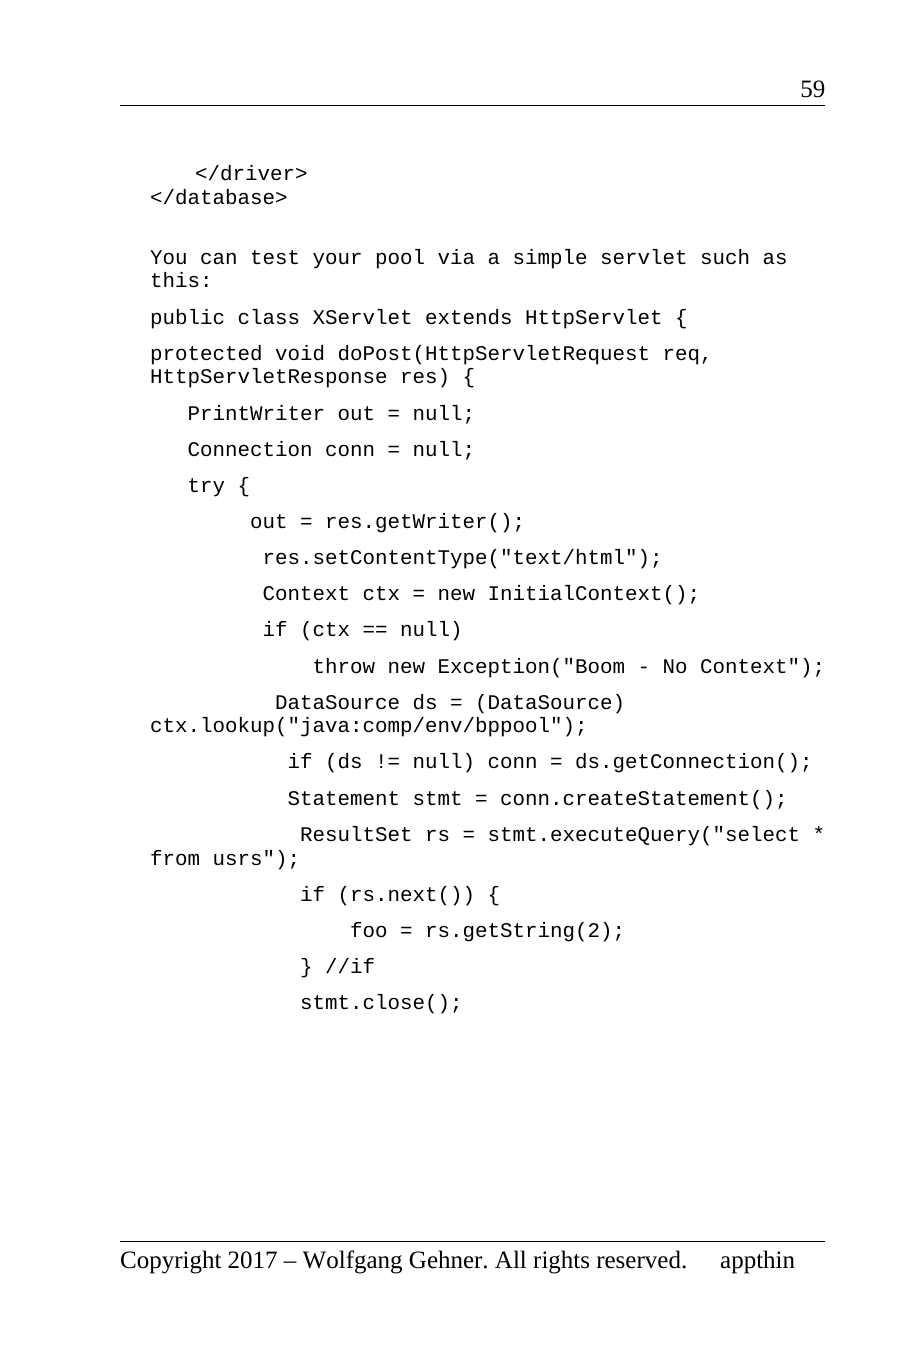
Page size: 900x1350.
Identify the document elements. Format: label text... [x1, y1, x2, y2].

text Connection conn = null; [150, 439, 825, 462]
text protected void doPost(HttpServletRequest req, HttpServletResponse res) { [150, 343, 825, 390]
text try { [150, 475, 825, 498]
text out = res.getWriter(); [150, 511, 825, 535]
text You can test your pool via a simple servlet such as this: [150, 247, 825, 294]
text if (rs.next()) { [150, 884, 825, 907]
text Statement stmt = conn.createStatement(); [150, 788, 825, 811]
text Context ctx = new InitialContext(); [150, 583, 825, 607]
text ResultSet rs = stmt.executeQuery("select * from usrs"); [150, 824, 825, 871]
text public class XServlet extends HttpServlet { [150, 307, 825, 330]
text </driver> </database> [150, 163, 825, 234]
text DataSource ds = (DataSource) ctx.lookup("java:comp/env/bppool"); [150, 692, 825, 739]
text throw new Exception("Boom - No Context"); [150, 656, 825, 679]
text if (ds != null) conn = ds.getConnection(); [150, 752, 825, 775]
text } //if [150, 956, 825, 979]
text res.setContentType("text/html"); [150, 547, 825, 571]
text PrintWriter out = null; [150, 403, 825, 426]
text stmt.close(); [150, 992, 825, 1016]
text foo = rs.getString(2); [150, 920, 825, 943]
text if (ctx == null) [150, 619, 825, 643]
